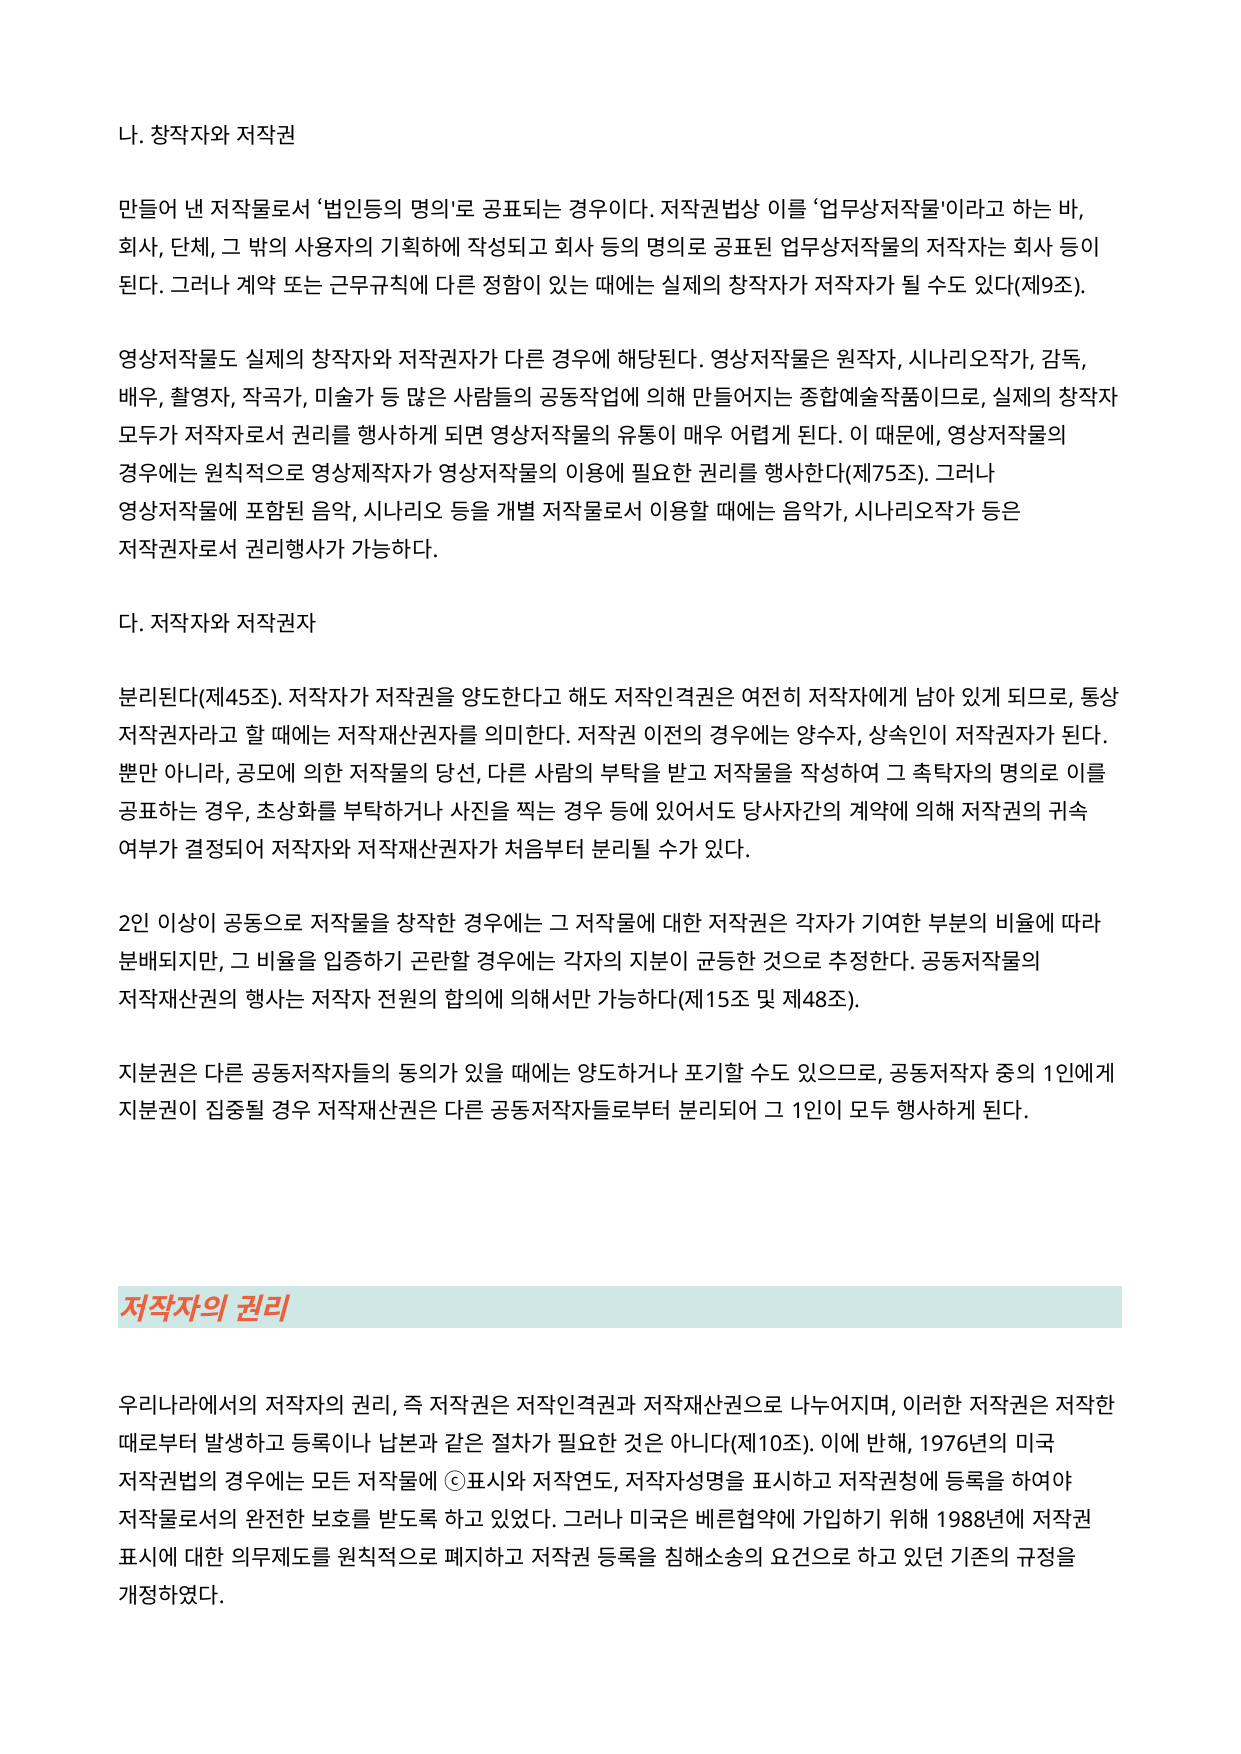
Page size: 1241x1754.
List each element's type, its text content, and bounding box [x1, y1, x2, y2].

text 다. 저작자와 저작권자 [118, 606, 1122, 638]
text 영상저작물도 실제의 창작자와 저작권자가 다른 경우에 해당된다. 영상저작물은 원작자, 시나리오작가, 감독, 배우, 촬영자, 작곡가, 미술가 등 많은 사람들의 공동작업에 의해 만들어지는 종합예술작품이므로, 실제의 창작자 모두가 저작자로서 권리를 행사하게 되면 영상저작물의 유통이 매우 어렵게 된다. 이 때문에, 영상저작물의 경우에는 원칙적으로 영상제작자가 영상저작물의 이용에 필요한 권리를 행사한다(제75조). 그러나 영상저작물에 포함된 음악, 시나리오 등을 개별 저작물로서 이용할 때에는 음악가, 시나리오작가 등은 저작권자로서 권리행사가 가능하다. [118, 342, 1122, 564]
text 나. 창작자와 저작권 [118, 118, 1122, 150]
title 저작자의 권리 [118, 1286, 1122, 1328]
text 만들어 낸 저작물로서 ‘법인등의 명의'로 공표되는 경우이다. 저작권법상 이를 ‘업무상저작물'이라고 하는 바, 회사, 단체, 그 밖의 사용자의 기획하에 작성되고 회사 등의 명의로 공표된 업무상저작물의 저작자는 회사 등이 된다. 그러나 계약 또는 근무규칙에 다른 정함이 있는 때에는 실제의 창작자가 저작자가 될 수도 있다(제9조). [118, 192, 1122, 300]
text 분리된다(제45조). 저작자가 저작권을 양도한다고 해도 저작인격권은 여전히 저작자에게 남아 있게 되므로, 통상 저작권자라고 할 때에는 저작재산권자를 의미한다. 저작권 이전의 경우에는 양수자, 상속인이 저작권자가 된다. 뿐만 아니라, 공모에 의한 저작물의 당선, 다른 사람의 부탁을 받고 저작물을 작성하여 그 촉탁자의 명의로 이를 공표하는 경우, 초상화를 부탁하거나 사진을 찍는 경우 등에 있어서도 당사자간의 계약에 의해 저작권의 귀속 여부가 결정되어 저작자와 저작재산권자가 처음부터 분리될 수가 있다. [118, 680, 1122, 863]
text 2인 이상이 공동으로 저작물을 창작한 경우에는 그 저작물에 대한 저작권은 각자가 기여한 부분의 비율에 따라 분배되지만, 그 비율을 입증하기 곤란할 경우에는 각자의 지분이 균등한 것으로 추정한다. 공동저작물의 저작재산권의 행사는 저작자 전원의 합의에 의해서만 가능하다(제15조 및 제48조). [118, 906, 1122, 1013]
text 우리나라에서의 저작자의 권리, 즉 저작권은 저작인격권과 저작재산권으로 나누어지며, 이러한 저작권은 저작한 때로부터 발생하고 등록이나 납본과 같은 절차가 필요한 것은 아니다(제10조). 이에 반해, 1976년의 미국 저작권법의 경우에는 모든 저작물에 ⓒ표시와 저작연도, 저작자성명을 표시하고 저작권청에 등록을 하여야 저작물로서의 완전한 보호를 받도록 하고 있었다. 그러나 미국은 베른협약에 가입하기 위해 1988년에 저작권 표시에 대한 의무제도를 원칙적으로 폐지하고 저작권 등록을 침해소송의 요건으로 하고 있던 기존의 규정을 개정하였다. [118, 1388, 1122, 1609]
text 지분권은 다른 공동저작자들의 동의가 있을 때에는 양도하거나 포기할 수도 있으므로, 공동저작자 중의 1인에게 지분권이 집중될 경우 저작재산권은 다른 공동저작자들로부터 분리되어 그 1인이 모두 행사하게 된다. [118, 1056, 1122, 1125]
